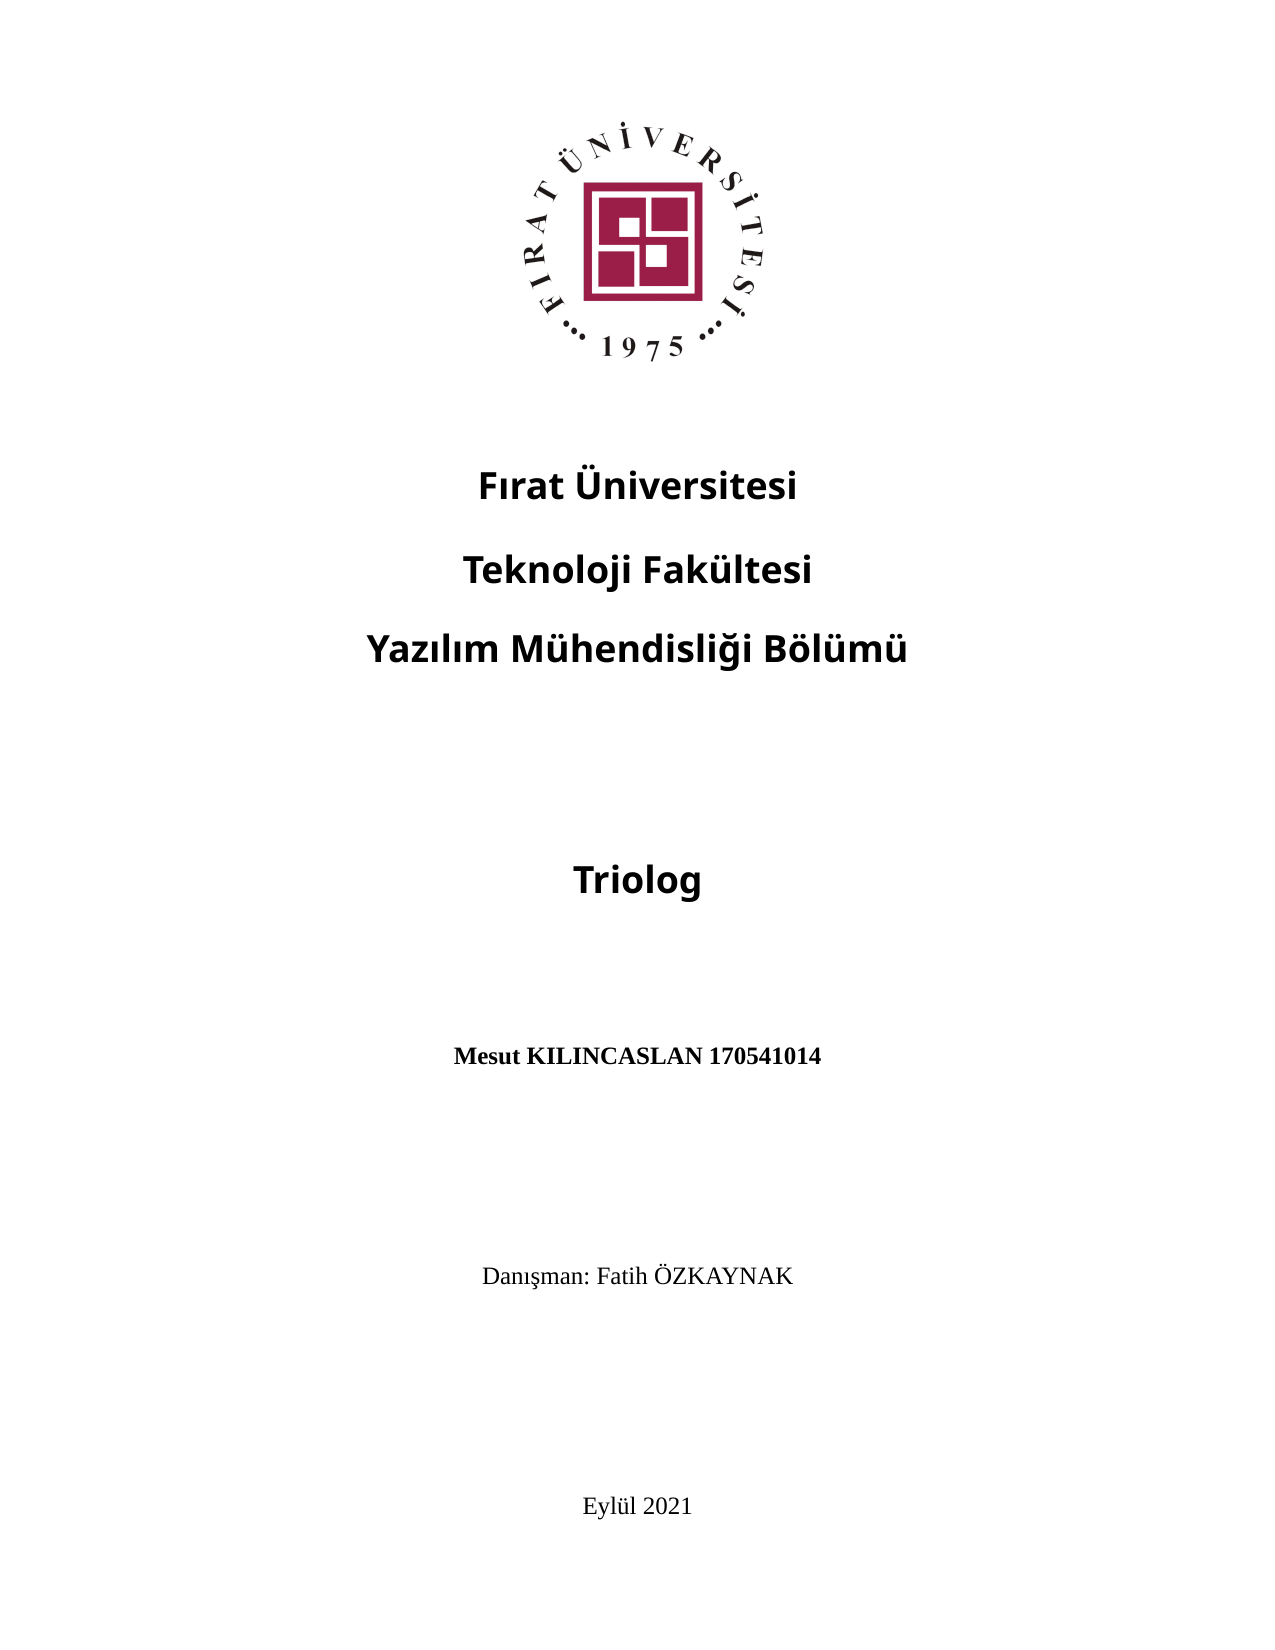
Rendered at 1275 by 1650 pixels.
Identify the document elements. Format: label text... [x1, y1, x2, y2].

subtitle Yazılım Mühendisliği Bölümü [118, 622, 1157, 673]
text Eylül 2021 [118, 1491, 1157, 1519]
subtitle Fırat Üniversitesi [118, 459, 1157, 510]
text Mesut KILINCASLAN 170541014 [118, 1041, 1157, 1069]
text Danışman: Fatih ÖZKAYNAK [118, 1261, 1157, 1289]
picture [486, 118, 789, 370]
title Triolog [118, 853, 1157, 904]
subtitle Teknoloji Fakültesi [118, 544, 1157, 595]
